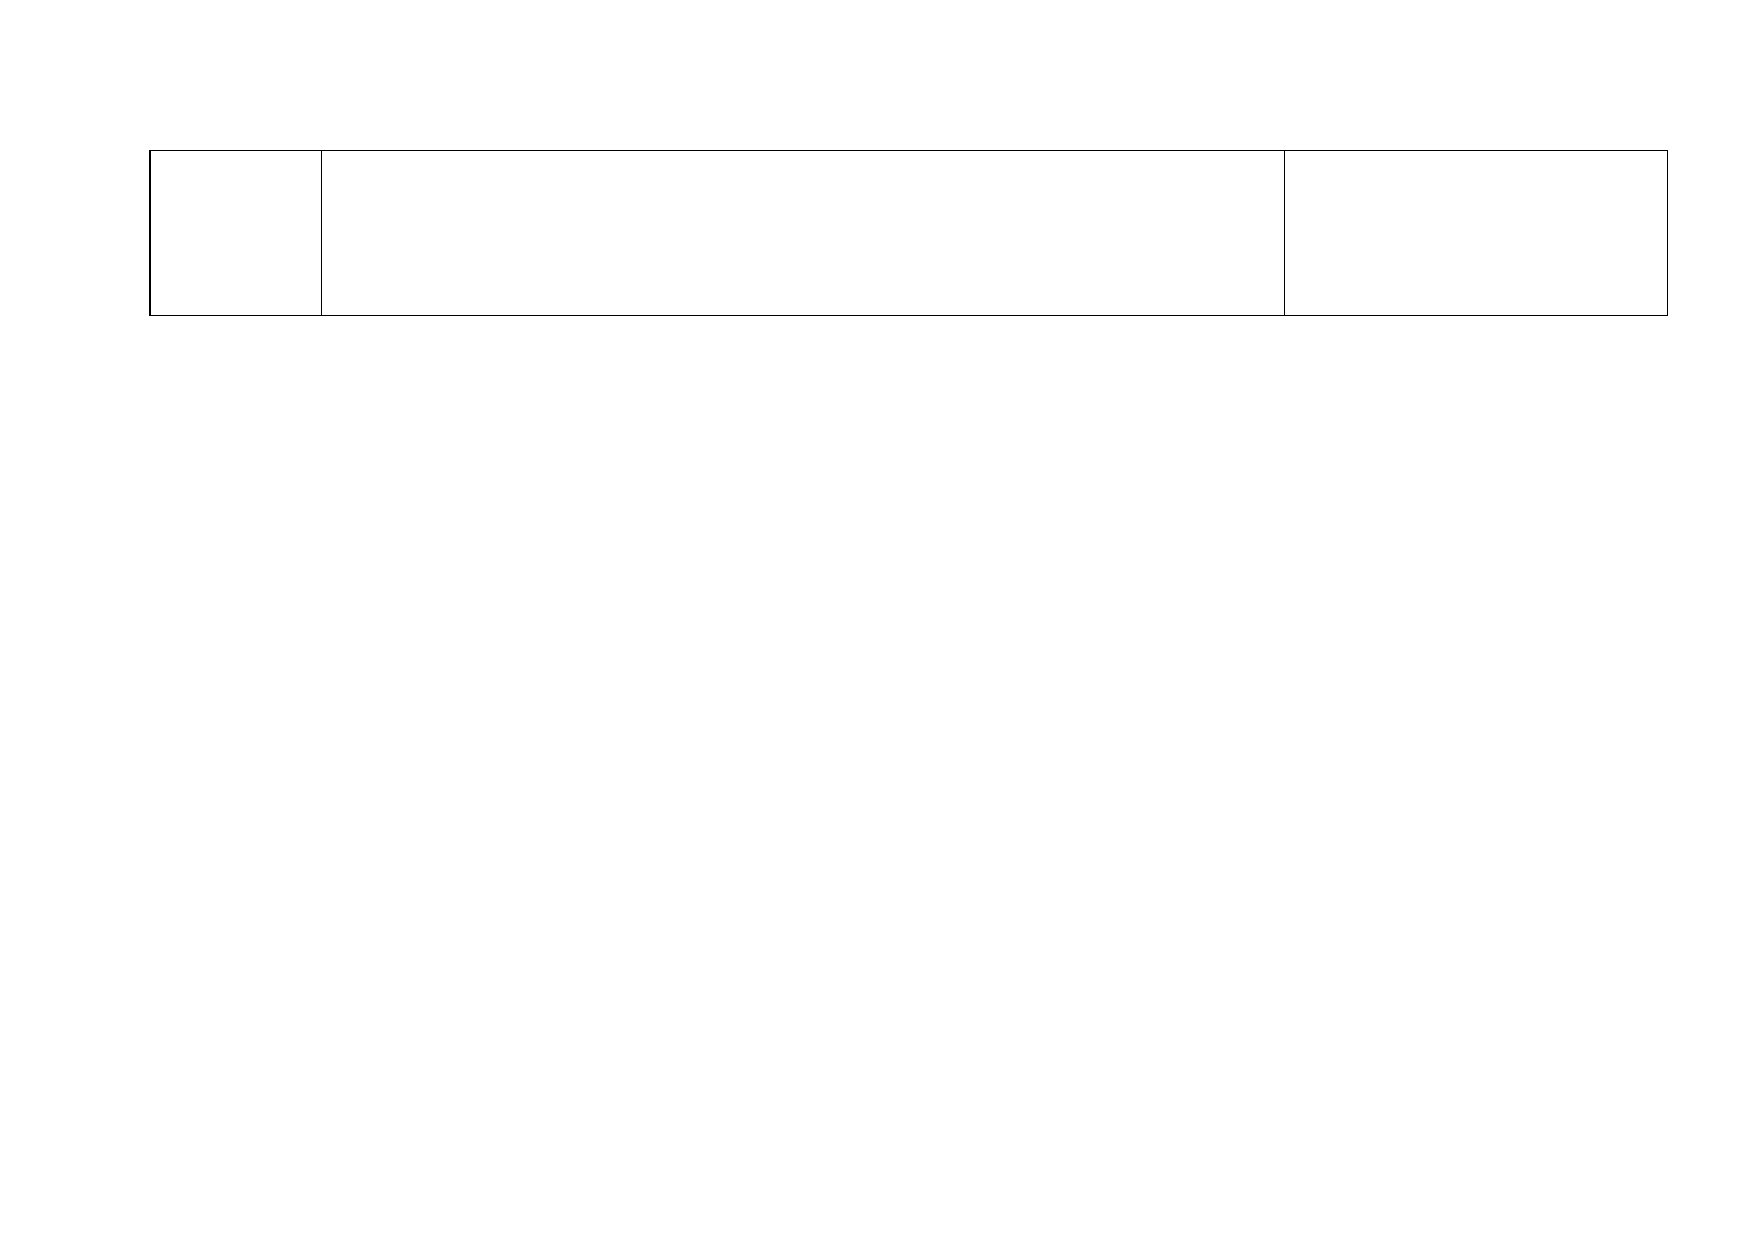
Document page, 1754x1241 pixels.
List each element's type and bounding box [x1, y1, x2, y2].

table_cell [322, 151, 1284, 315]
table_cell [151, 151, 321, 315]
table_cell [1285, 151, 1667, 315]
